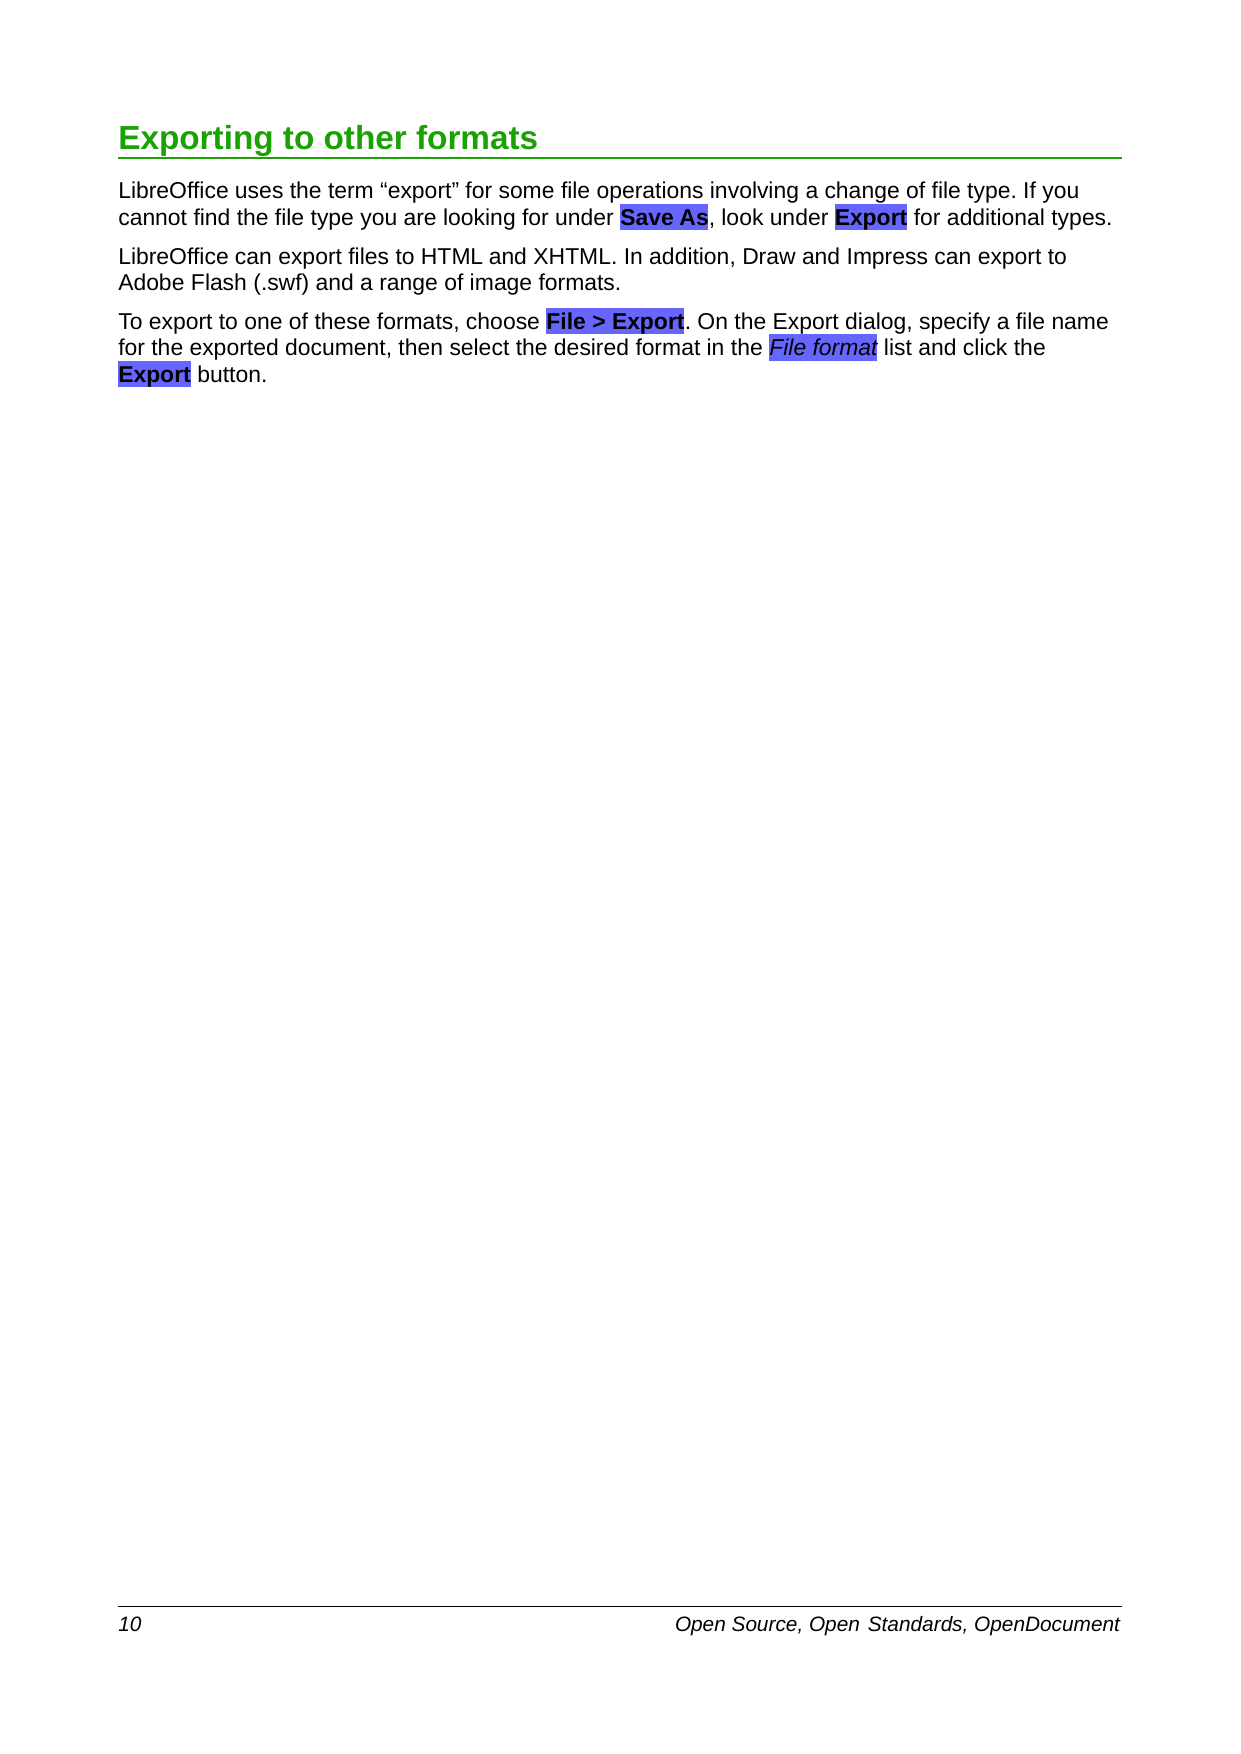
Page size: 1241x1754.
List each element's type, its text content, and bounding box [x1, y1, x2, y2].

text LibreOffice can export files to HTML and XHTML. In addition, Draw and Impress can export to Adobe Flash (.swf) and a range of image formats. [118, 243, 1122, 295]
subtitle Exporting to other formats [118, 118, 1122, 157]
text LibreOffice uses the term “export” for some file operations involving a change of file type. If you cannot find the file type you are looking for under Save As, look under Export for additional types. [118, 177, 1122, 230]
text To export to one of these formats, choose File > Export. On the Export dialog, specify a file name for the exported document, then select the desired format in the File format list and click the Export button. [118, 308, 1122, 387]
